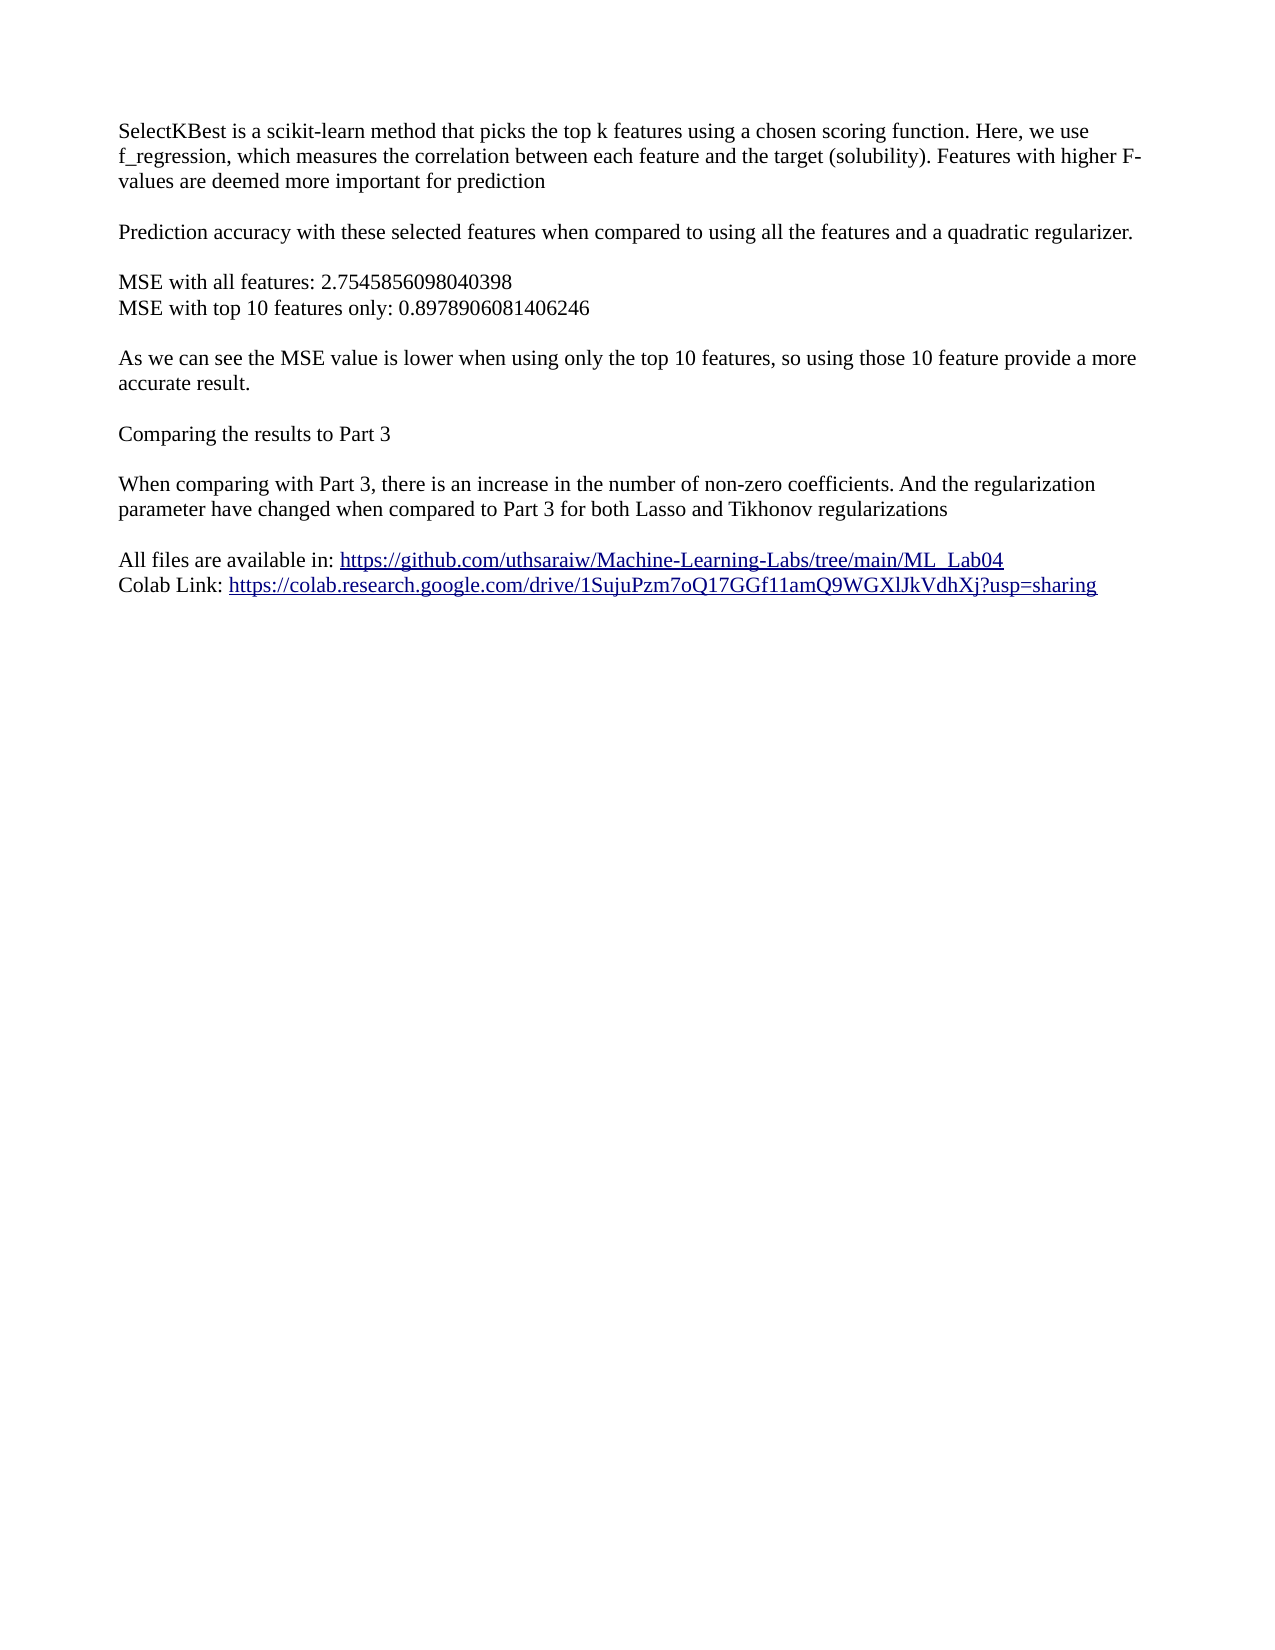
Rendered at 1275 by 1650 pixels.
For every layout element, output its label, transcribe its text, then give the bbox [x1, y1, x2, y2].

text As we can see the MSE value is lower when using only the top 10 features, so using those 10 feature provide a more accurate result. [118, 345, 1157, 395]
text All files are available in: https://github.com/uthsaraiw/Machine-Learning-Labs/tree/main/ML_Lab04 [118, 547, 1157, 572]
text MSE with all features: 2.7545856098040398 [118, 269, 1157, 294]
text Colab Link: https://colab.research.google.com/drive/1SujuPzm7oQ17GGf11amQ9WGXlJkVdhXj?usp=sharing [118, 572, 1157, 597]
text SelectKBest is a scikit-learn method that picks the top k features using a chosen scoring function. Here, we use f_regression, which measures the correlation between each feature and the target (solubility). Features with higher F-values are deemed more important for prediction [118, 118, 1157, 194]
text MSE with top 10 features only: 0.8978906081406246 [118, 294, 1157, 320]
text Comparing the results to Part 3 [118, 421, 1157, 446]
text When comparing with Part 3, there is an increase in the number of non-zero coefficients. And the regularization parameter have changed when compared to Part 3 for both Lasso and Tikhonov regularizations [118, 471, 1157, 521]
text Prediction accuracy with these selected features when compared to using all the features and a quadratic regularizer. [118, 219, 1157, 244]
